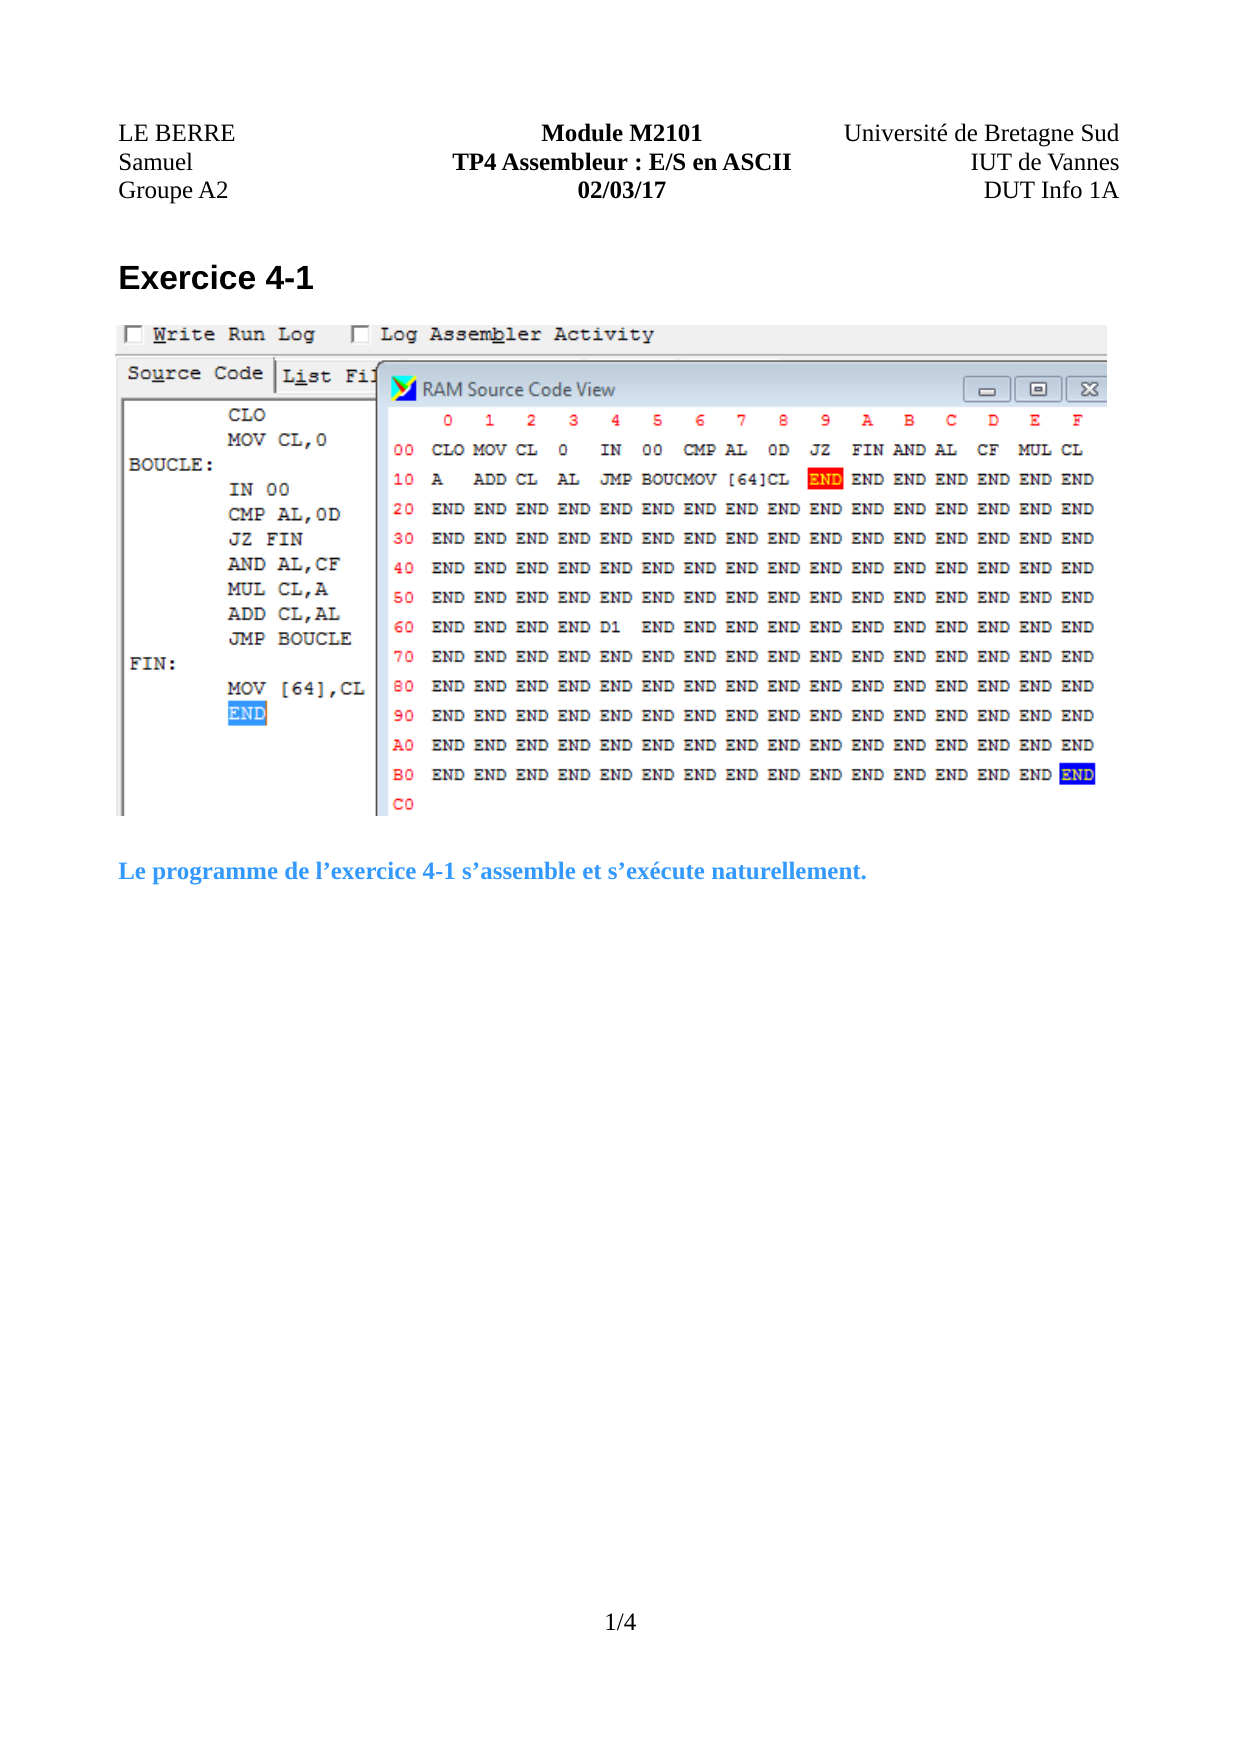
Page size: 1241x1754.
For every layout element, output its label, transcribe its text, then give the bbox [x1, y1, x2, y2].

subtitle Exercice 4-1 [118, 258, 1122, 297]
text Groupe A2 02/03/17 DUT Info 1A [118, 176, 1122, 204]
text Le programme de l’exercice 4-1 s’assemble et s’exécute naturellement. [118, 856, 1122, 885]
text Samuel TP4 Assembleur : E/S en ASCII IUT de Vannes [118, 147, 1122, 176]
text LE BERRE Module M2101 Université de Bretagne Sud [118, 118, 1122, 147]
